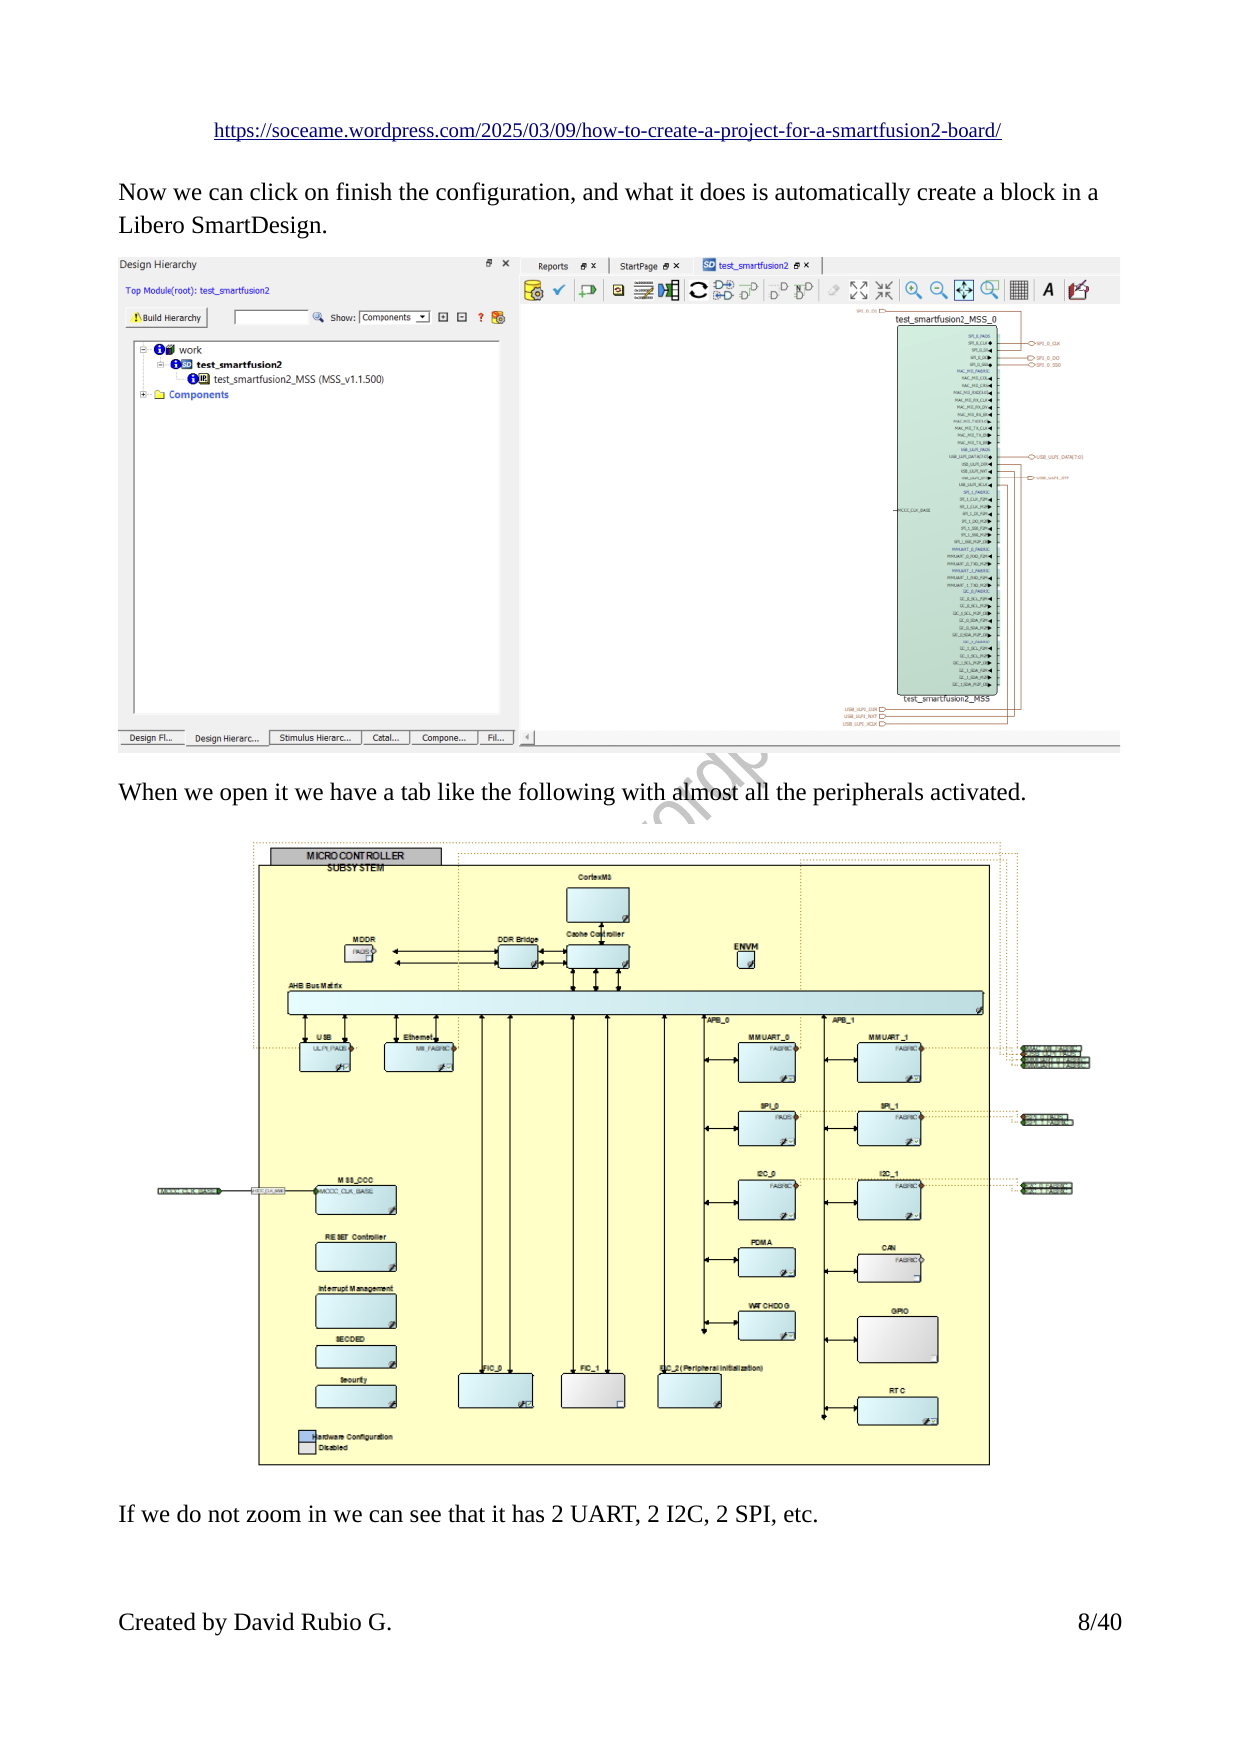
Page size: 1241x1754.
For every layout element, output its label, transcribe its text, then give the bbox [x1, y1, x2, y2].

text If we do not zoom in we can see that it has 2 UART, 2 I2C, 2 SPI, etc. [118, 1499, 1122, 1527]
text When we open it we have a tab like the following with almost all the peripherals activated. [694, 777, 1122, 806]
text Now we can click on finish the configuration, and what it does is automatically create a block in a Libero SmartDesign. [118, 177, 1122, 239]
picture [118, 824, 1108, 1475]
text When we open it we have a tab like the following with almost all the peripherals activated. [118, 777, 691, 806]
picture [118, 257, 1121, 753]
